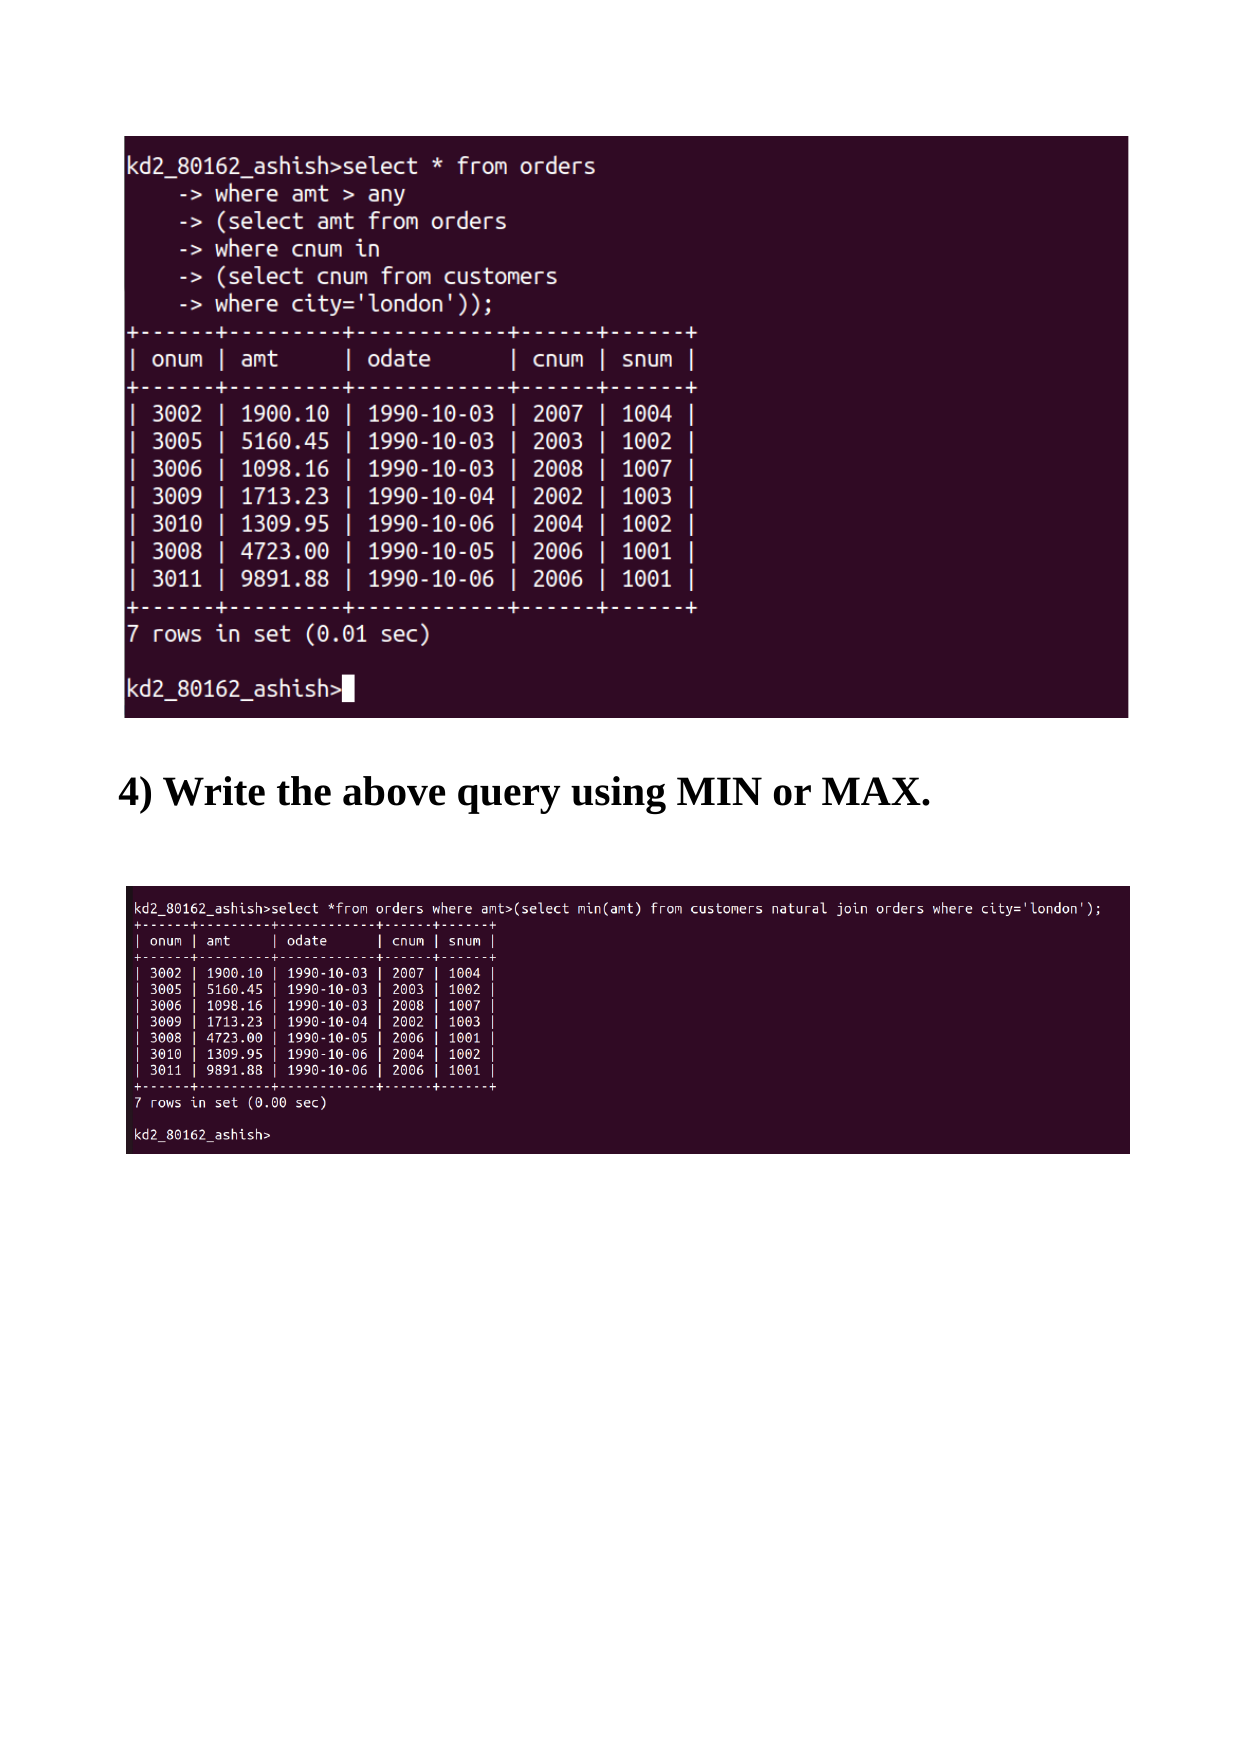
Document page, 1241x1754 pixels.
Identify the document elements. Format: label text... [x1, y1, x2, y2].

picture [126, 886, 1130, 1154]
text 4) Write the above query using MIN or MAX. [118, 766, 1122, 814]
picture [124, 136, 1129, 718]
